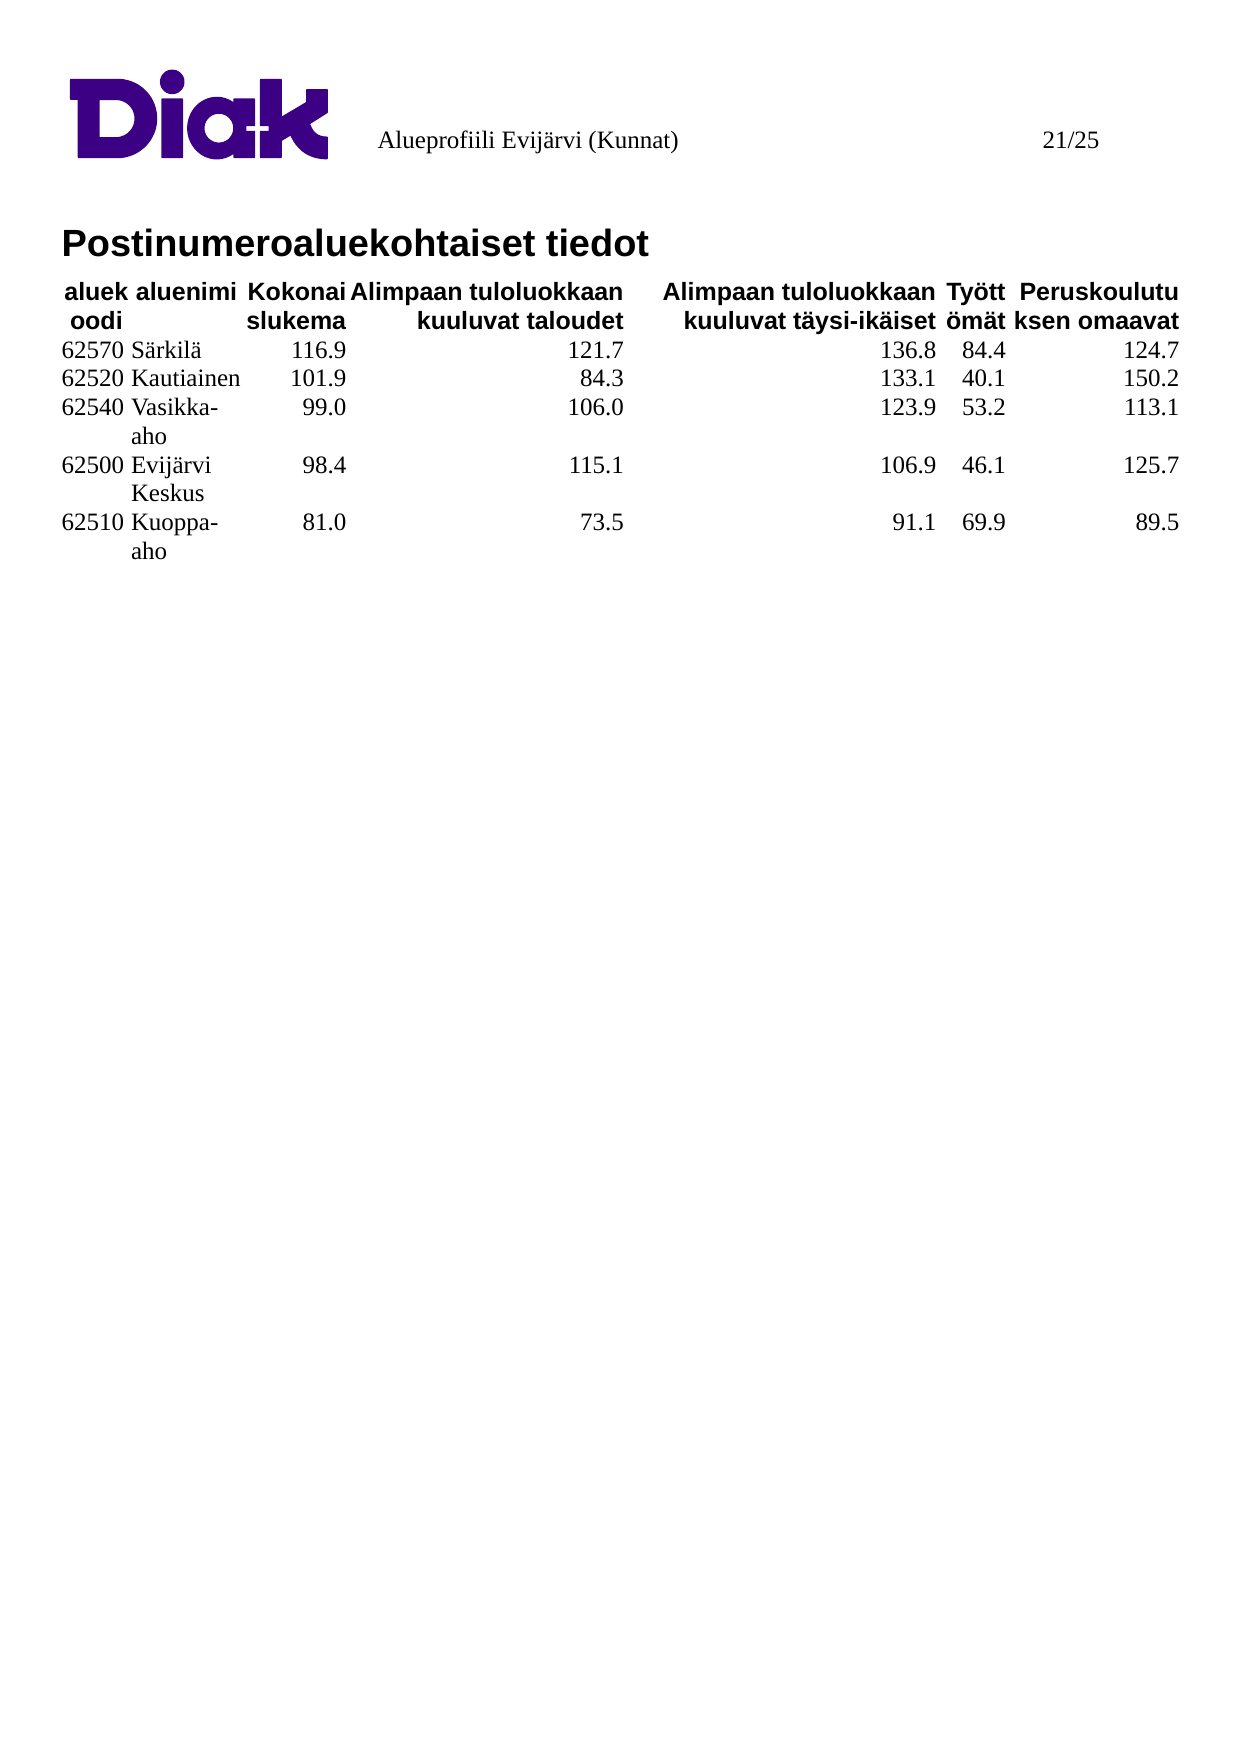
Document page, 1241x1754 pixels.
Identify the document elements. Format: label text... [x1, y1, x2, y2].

table_cell 98.4 [242, 450, 346, 507]
table_cell 89.5 [1005, 507, 1179, 565]
table_cell Kautiainen [131, 364, 242, 392]
table_header Alimpaan tuloluokkaan kuuluvat täysi-ikäiset [624, 277, 936, 335]
table_header Alimpaan tuloluokkaan kuuluvat taloudet [346, 277, 624, 335]
table_cell 133.1 [624, 364, 936, 392]
table_cell 73.5 [346, 507, 624, 565]
table_cell 62570 [61, 335, 131, 363]
table_cell 62520 [61, 364, 131, 392]
table_cell 106.0 [346, 392, 624, 450]
table_header Työttömät [936, 277, 1005, 335]
table_cell 81.0 [242, 507, 346, 565]
table_cell 101.9 [242, 364, 346, 392]
table_cell 123.9 [624, 392, 936, 450]
table_cell 115.1 [346, 450, 624, 507]
table_cell Kuoppa-aho [131, 507, 242, 565]
table_cell 84.3 [346, 364, 624, 392]
table_cell 40.1 [936, 364, 1005, 392]
table_cell 53.2 [936, 392, 1005, 450]
table_cell 69.9 [936, 507, 1005, 565]
table_cell 62540 [61, 392, 131, 450]
table_cell 84.4 [936, 335, 1005, 363]
table_cell Vasikka-aho [131, 392, 242, 450]
table_header Kokonaislukema [242, 277, 346, 335]
table_cell 62500 [61, 450, 131, 507]
table_cell 116.9 [242, 335, 346, 363]
table_cell 121.7 [346, 335, 624, 363]
table_cell 99.0 [242, 392, 346, 450]
table_cell 150.2 [1005, 364, 1179, 392]
table_header aluekoodi [61, 277, 131, 335]
table_header aluenimi [131, 277, 242, 335]
table_cell 46.1 [936, 450, 1005, 507]
table_cell 125.7 [1005, 450, 1179, 507]
table_cell 113.1 [1005, 392, 1179, 450]
table_cell 124.7 [1005, 335, 1179, 363]
table_cell Evijärvi Keskus [131, 450, 242, 507]
subtitle Postinumeroaluekohtaiset tiedot [61, 221, 1179, 265]
table_cell 106.9 [624, 450, 936, 507]
table_cell 62510 [61, 507, 131, 565]
table_cell 136.8 [624, 335, 936, 363]
table_header Peruskoulutuksen omaavat [1005, 277, 1179, 335]
table_cell Särkilä [131, 335, 242, 363]
table_cell 91.1 [624, 507, 936, 565]
